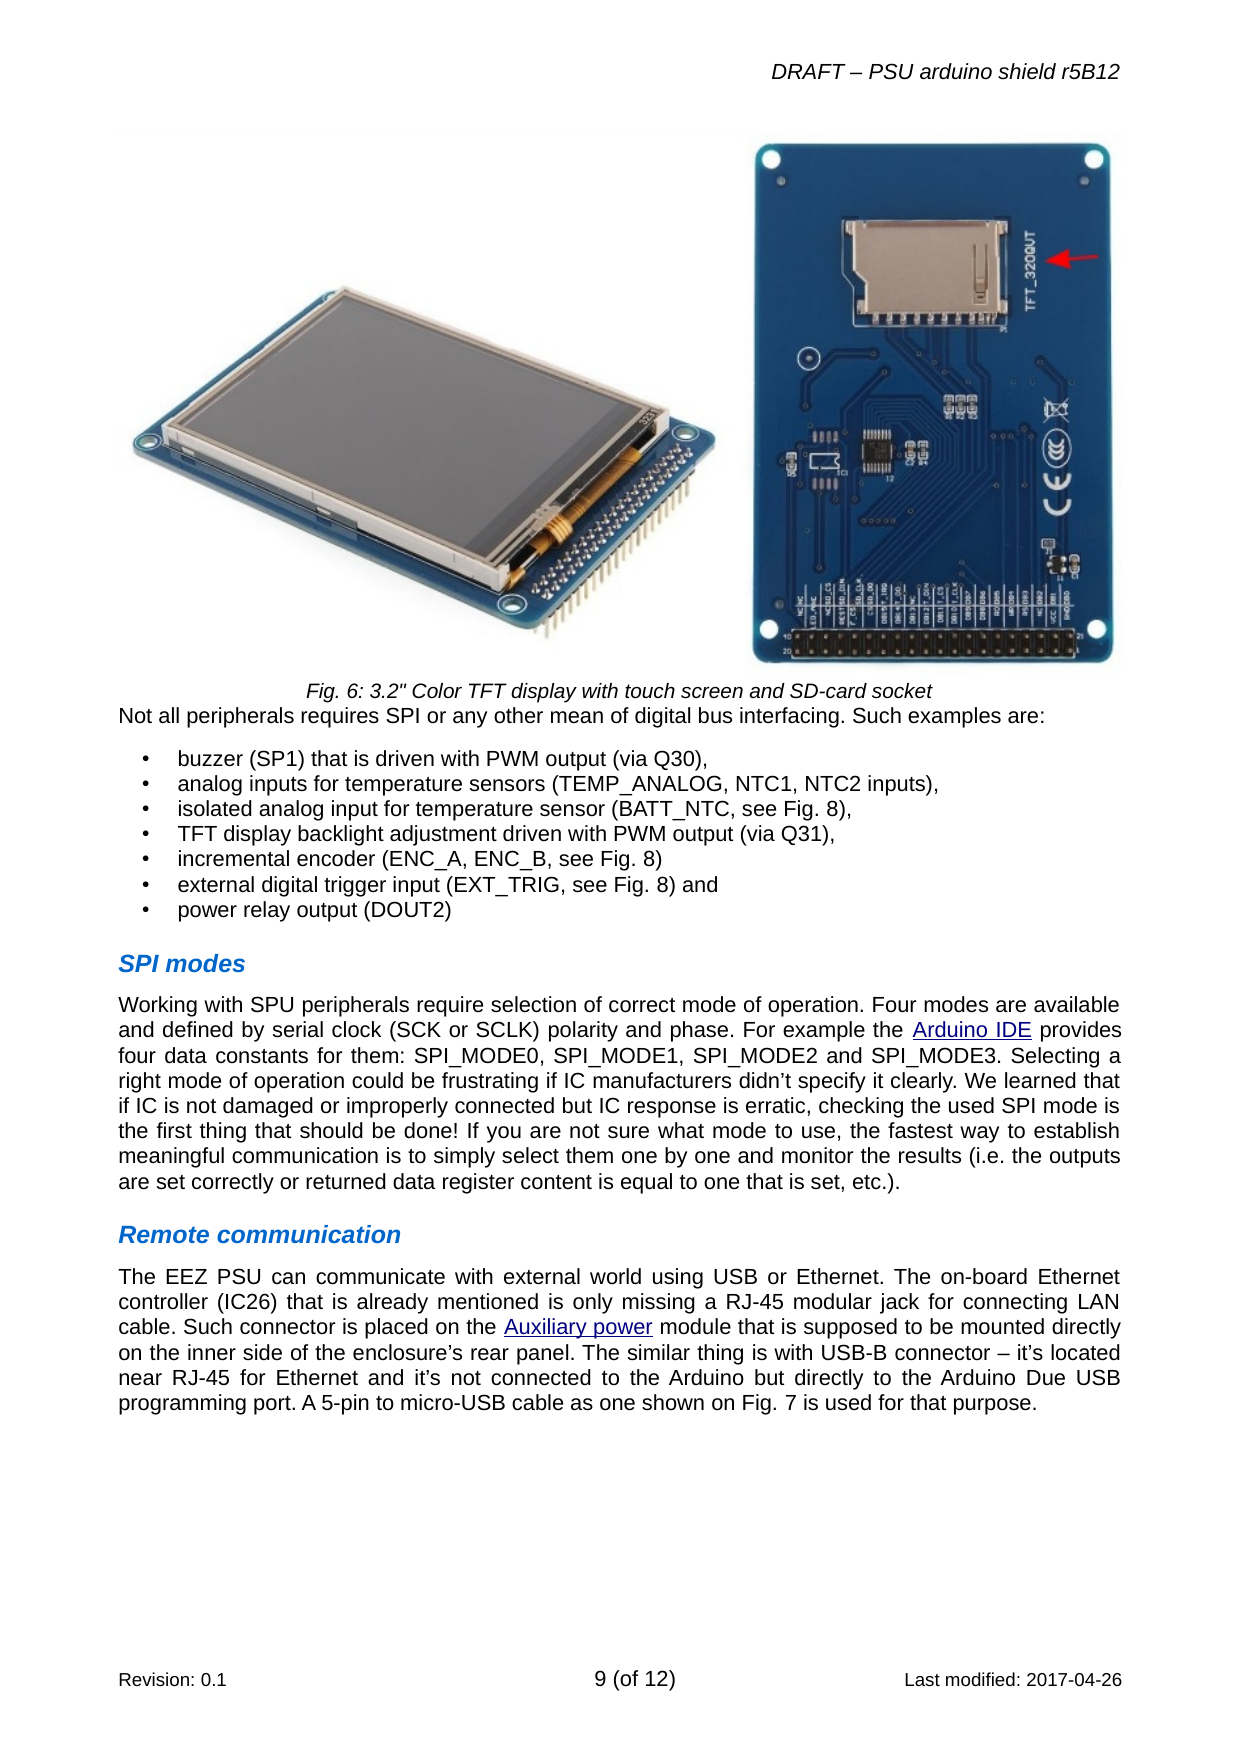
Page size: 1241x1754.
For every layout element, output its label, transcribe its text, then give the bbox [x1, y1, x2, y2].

subtitle SPI modes [118, 948, 1122, 977]
list incremental encoder (ENC_A, ENC_B, see Fig. 8) [142, 846, 1110, 872]
list analog inputs for temperature sensors (TEMP_ANALOG, NTC1, NTC2 inputs), [142, 771, 1110, 796]
list external digital trigger input (EXT_TRIG, see Fig. 8) and [142, 872, 1110, 897]
list power relay output (DOUT2) [142, 897, 1110, 922]
list buzzer (SP1) that is driven with PWM output (via Q30), [142, 746, 1110, 771]
picture [118, 132, 1123, 679]
text The EEZ PSU can communicate with external world using USB or Ethernet. The on-board Ethernet controller (IC26) that is already mentioned is only missing a RJ-45 modular jack for connecting LAN cable. Such connector is placed on the Auxiliary power module that is supposed to be mounted directly on the inner side of the enclosure’s rear panel. The similar thing is with USB-B connector – it’s located near RJ-45 for Ethernet and it’s not connected to the Arduino but directly to the Arduino Due USB programming port. A 5-pin to micro-USB cable as one shown on Fig. 7 is used for that purpose. [118, 1264, 1122, 1415]
text Fig. 6: 3.2" Color TFT display with touch screen and SD-card socket [118, 679, 1122, 703]
text Not all peripherals requires SPI or any other mean of digital bus interfacing. Such examples are: [118, 703, 1122, 728]
text Working with SPU peripherals require selection of correct mode of operation. Four modes are available and defined by serial clock (SCK or SCLK) polarity and phase. For example the Arduino IDE provides four data constants for them: SPI_MODE0, SPI_MODE1, SPI_MODE2 and SPI_MODE3. Selecting a right mode of operation could be frustrating if IC manufacturers didn’t specify it clearly. We learned that if IC is not damaged or improperly connected but IC response is erratic, checking the used SPI mode is the first thing that should be done! If you are not sure what mode to use, the fastest way to establish meaningful communication is to simply select them one by one and monitor the results (i.e. the outputs are set correctly or returned data register content is equal to one that is set, etc.). [118, 992, 1122, 1194]
subtitle Remote communication [118, 1220, 1122, 1249]
list isolated analog input for temperature sensor (BATT_NTC, see Fig. 8), [142, 796, 1110, 821]
list TFT display backlight adjustment driven with PWM output (via Q31), [142, 821, 1110, 846]
